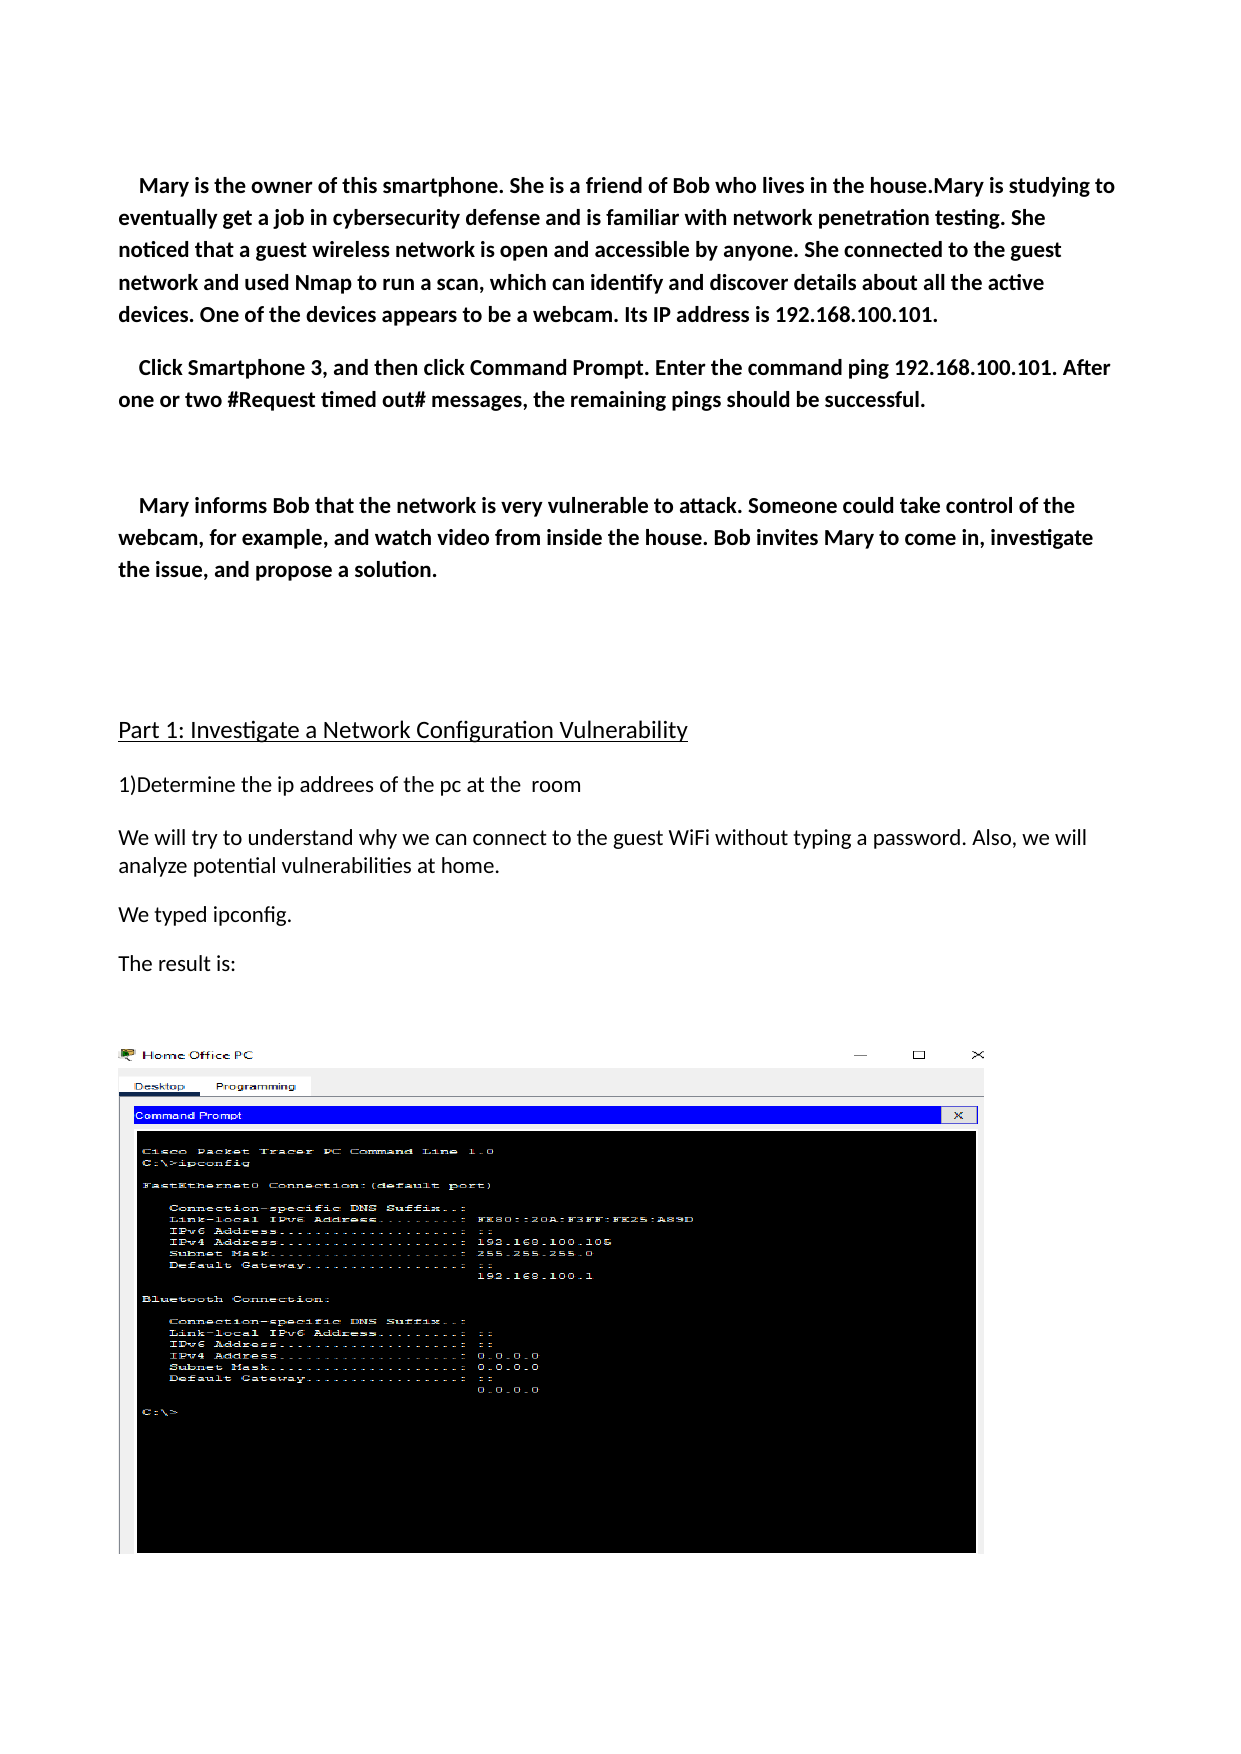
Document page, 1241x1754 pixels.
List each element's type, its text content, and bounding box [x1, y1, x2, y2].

text The result is: [118, 949, 1122, 977]
text Mary informs Bob that the network is very vulnerable to attack. Someone could take control of the webcam, for example, and watch video from inside the house. Bob invites Mary to come in, investigate the issue, and propose a solution. [118, 491, 1122, 583]
text 1)Determine the ip addrees of the pc at the room [118, 770, 1122, 798]
text Part 1: Investigate a Network Configuration Vulnerability [118, 714, 1122, 745]
text We typed ipconfig. [118, 900, 1122, 928]
text Mary is the owner of this smartphone. She is a friend of Bob who lives in the house.Mary is studying to eventually get a job in cybersecurity defense and is familiar with network penetration testing. She noticed that a guest wireless network is open and accessible by anyone. She connected to the guest network and used Nmap to run a scan, which can identify and discover details about all the active devices. One of the devices appears to be a webcam. Its IP address is 192.168.100.101. [118, 171, 1122, 328]
text We will try to understand why we can connect to the guest WiFi without typing a password. Also, we will analyze potential vulnerabilities at home. [118, 823, 1122, 879]
text Click Smartphone 3, and then click Command Prompt. Enter the command ping 192.168.100.101. After one or two #Request timed out# messages, the remaining pings should be successful. [118, 353, 1122, 413]
